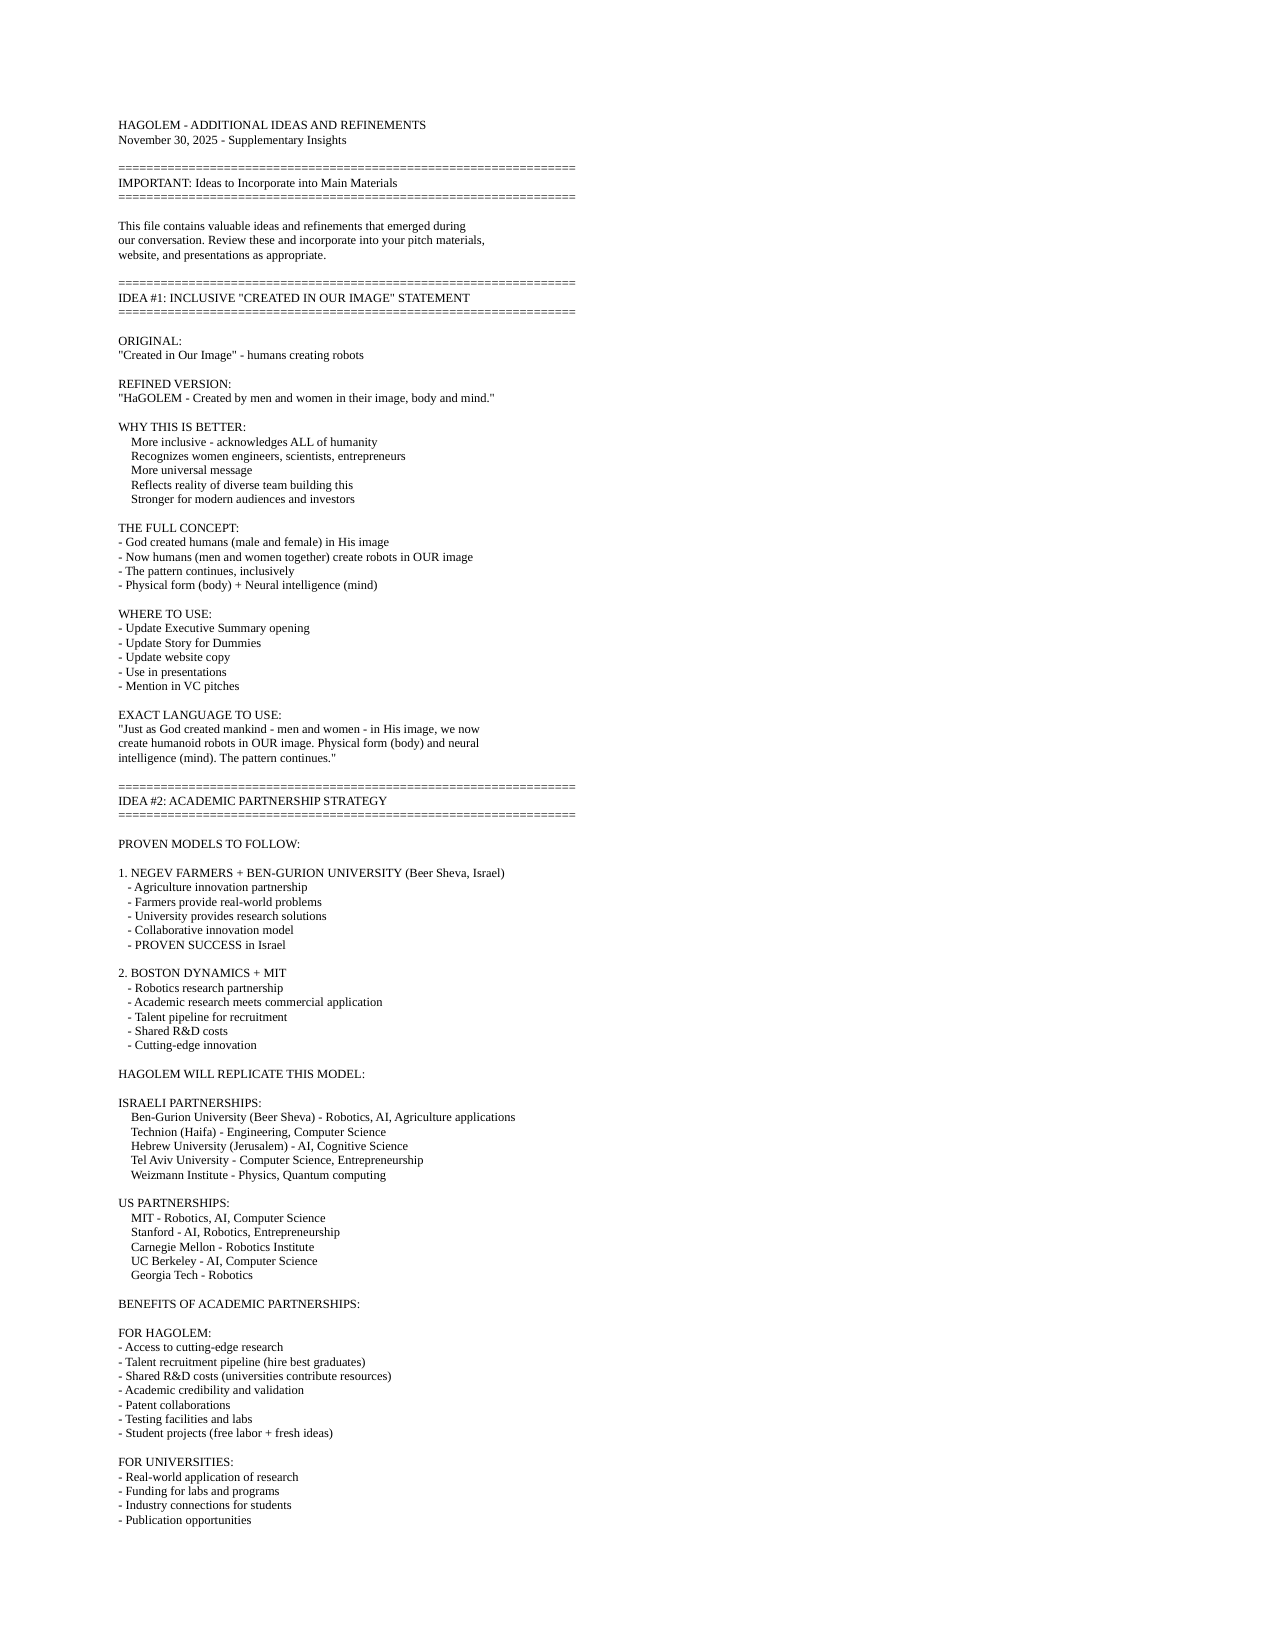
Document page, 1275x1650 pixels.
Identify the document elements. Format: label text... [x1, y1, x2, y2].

text - Agriculture innovation partnership [118, 880, 1157, 894]
text - Cutting-edge innovation [118, 1038, 1157, 1052]
text ================================================================= [118, 190, 1157, 204]
text - The pattern continues, inclusively [118, 564, 1157, 578]
text WHERE TO USE: [118, 607, 1157, 621]
text ORIGINAL: [118, 334, 1157, 348]
text "HaGOLEM - Created by men and women in their image, body and mind." [118, 391, 1157, 406]
text our conversation. Review these and incorporate into your pitch materials, [118, 233, 1157, 247]
text ✅ Stronger for modern audiences and investors [118, 492, 1157, 506]
text US PARTNERSHIPS: [118, 1196, 1157, 1211]
text - Patent collaborations [118, 1397, 1157, 1412]
text - Use in presentations [118, 664, 1157, 679]
text - Physical form (body) + Neural intelligence (mind) [118, 578, 1157, 592]
text ✅ Carnegie Mellon - Robotics Institute [118, 1239, 1157, 1254]
text - Publication opportunities [118, 1512, 1157, 1527]
text ✅ MIT - Robotics, AI, Computer Science [118, 1211, 1157, 1225]
text ================================================================= [118, 276, 1157, 291]
text - Robotics research partnership [118, 981, 1157, 995]
text ✅ Technion (Haifa) - Engineering, Computer Science [118, 1124, 1157, 1139]
text "Created in Our Image" - humans creating robots [118, 348, 1157, 362]
text HAGOLEM WILL REPLICATE THIS MODEL: [118, 1067, 1157, 1081]
text IMPORTANT: Ideas to Incorporate into Main Materials [118, 176, 1157, 190]
text "Just as God created mankind - men and women - in His image, we now [118, 722, 1157, 736]
text ✅ UC Berkeley - AI, Computer Science [118, 1254, 1157, 1268]
text - Now humans (men and women together) create robots in OUR image [118, 549, 1157, 564]
text - Shared R&D costs (universities contribute resources) [118, 1369, 1157, 1383]
text - Update website copy [118, 650, 1157, 664]
text This file contains valuable ideas and refinements that emerged during [118, 219, 1157, 233]
text ================================================================= [118, 779, 1157, 794]
text ✅ Ben-Gurion University (Beer Sheva) - Robotics, AI, Agriculture applications [118, 1110, 1157, 1124]
text ✅ Recognizes women engineers, scientists, entrepreneurs [118, 449, 1157, 463]
text ✅ Weizmann Institute - Physics, Quantum computing [118, 1167, 1157, 1182]
text - God created humans (male and female) in His image [118, 535, 1157, 549]
text - Update Executive Summary opening [118, 621, 1157, 636]
text WHY THIS IS BETTER: [118, 420, 1157, 434]
text - Shared R&D costs [118, 1024, 1157, 1038]
text website, and presentations as appropriate. [118, 247, 1157, 262]
text - Farmers provide real-world problems [118, 894, 1157, 909]
text create humanoid robots in OUR image. Physical form (body) and neural [118, 736, 1157, 751]
text FOR UNIVERSITIES: [118, 1455, 1157, 1469]
text - Academic credibility and validation [118, 1383, 1157, 1397]
text EXACT LANGUAGE TO USE: [118, 707, 1157, 722]
text - Real-world application of research [118, 1469, 1157, 1484]
text HAGOLEM - ADDITIONAL IDEAS AND REFINEMENTS [118, 118, 1157, 132]
text - Student projects (free labor + fresh ideas) [118, 1426, 1157, 1441]
text - Funding for labs and programs [118, 1484, 1157, 1498]
text REFINED VERSION: [118, 377, 1157, 391]
text 1. NEGEV FARMERS + BEN-GURION UNIVERSITY (Beer Sheva, Israel) [118, 866, 1157, 880]
text PROVEN MODELS TO FOLLOW: [118, 837, 1157, 851]
text November 30, 2025 - Supplementary Insights [118, 132, 1157, 147]
text IDEA #2: ACADEMIC PARTNERSHIP STRATEGY [118, 794, 1157, 808]
text - Talent pipeline for recruitment [118, 1009, 1157, 1024]
text ================================================================= [118, 808, 1157, 822]
text FOR HAGOLEM: [118, 1326, 1157, 1340]
text ================================================================= [118, 305, 1157, 319]
text - Talent recruitment pipeline (hire best graduates) [118, 1354, 1157, 1369]
text ✅ Georgia Tech - Robotics [118, 1268, 1157, 1282]
text 2. BOSTON DYNAMICS + MIT [118, 966, 1157, 981]
text - Testing facilities and labs [118, 1412, 1157, 1426]
text - Mention in VC pitches [118, 679, 1157, 693]
text - PROVEN SUCCESS in Israel [118, 937, 1157, 952]
text THE FULL CONCEPT: [118, 521, 1157, 535]
text ================================================================= [118, 161, 1157, 176]
text BENEFITS OF ACADEMIC PARTNERSHIPS: [118, 1297, 1157, 1311]
text ISRAELI PARTNERSHIPS: [118, 1096, 1157, 1110]
text ✅ Hebrew University (Jerusalem) - AI, Cognitive Science [118, 1139, 1157, 1153]
text - Academic research meets commercial application [118, 995, 1157, 1009]
text - University provides research solutions [118, 909, 1157, 923]
text ✅ More universal message [118, 463, 1157, 477]
text - Update Story for Dummies [118, 636, 1157, 650]
text - Industry connections for students [118, 1498, 1157, 1512]
text ✅ More inclusive - acknowledges ALL of humanity [118, 434, 1157, 449]
text ✅ Tel Aviv University - Computer Science, Entrepreneurship [118, 1153, 1157, 1167]
text - Collaborative innovation model [118, 923, 1157, 937]
text intelligence (mind). The pattern continues." [118, 751, 1157, 765]
text - Access to cutting-edge research [118, 1340, 1157, 1354]
text IDEA #1: INCLUSIVE "CREATED IN OUR IMAGE" STATEMENT [118, 291, 1157, 305]
text ✅ Stanford - AI, Robotics, Entrepreneurship [118, 1225, 1157, 1239]
text ✅ Reflects reality of diverse team building this [118, 477, 1157, 492]
